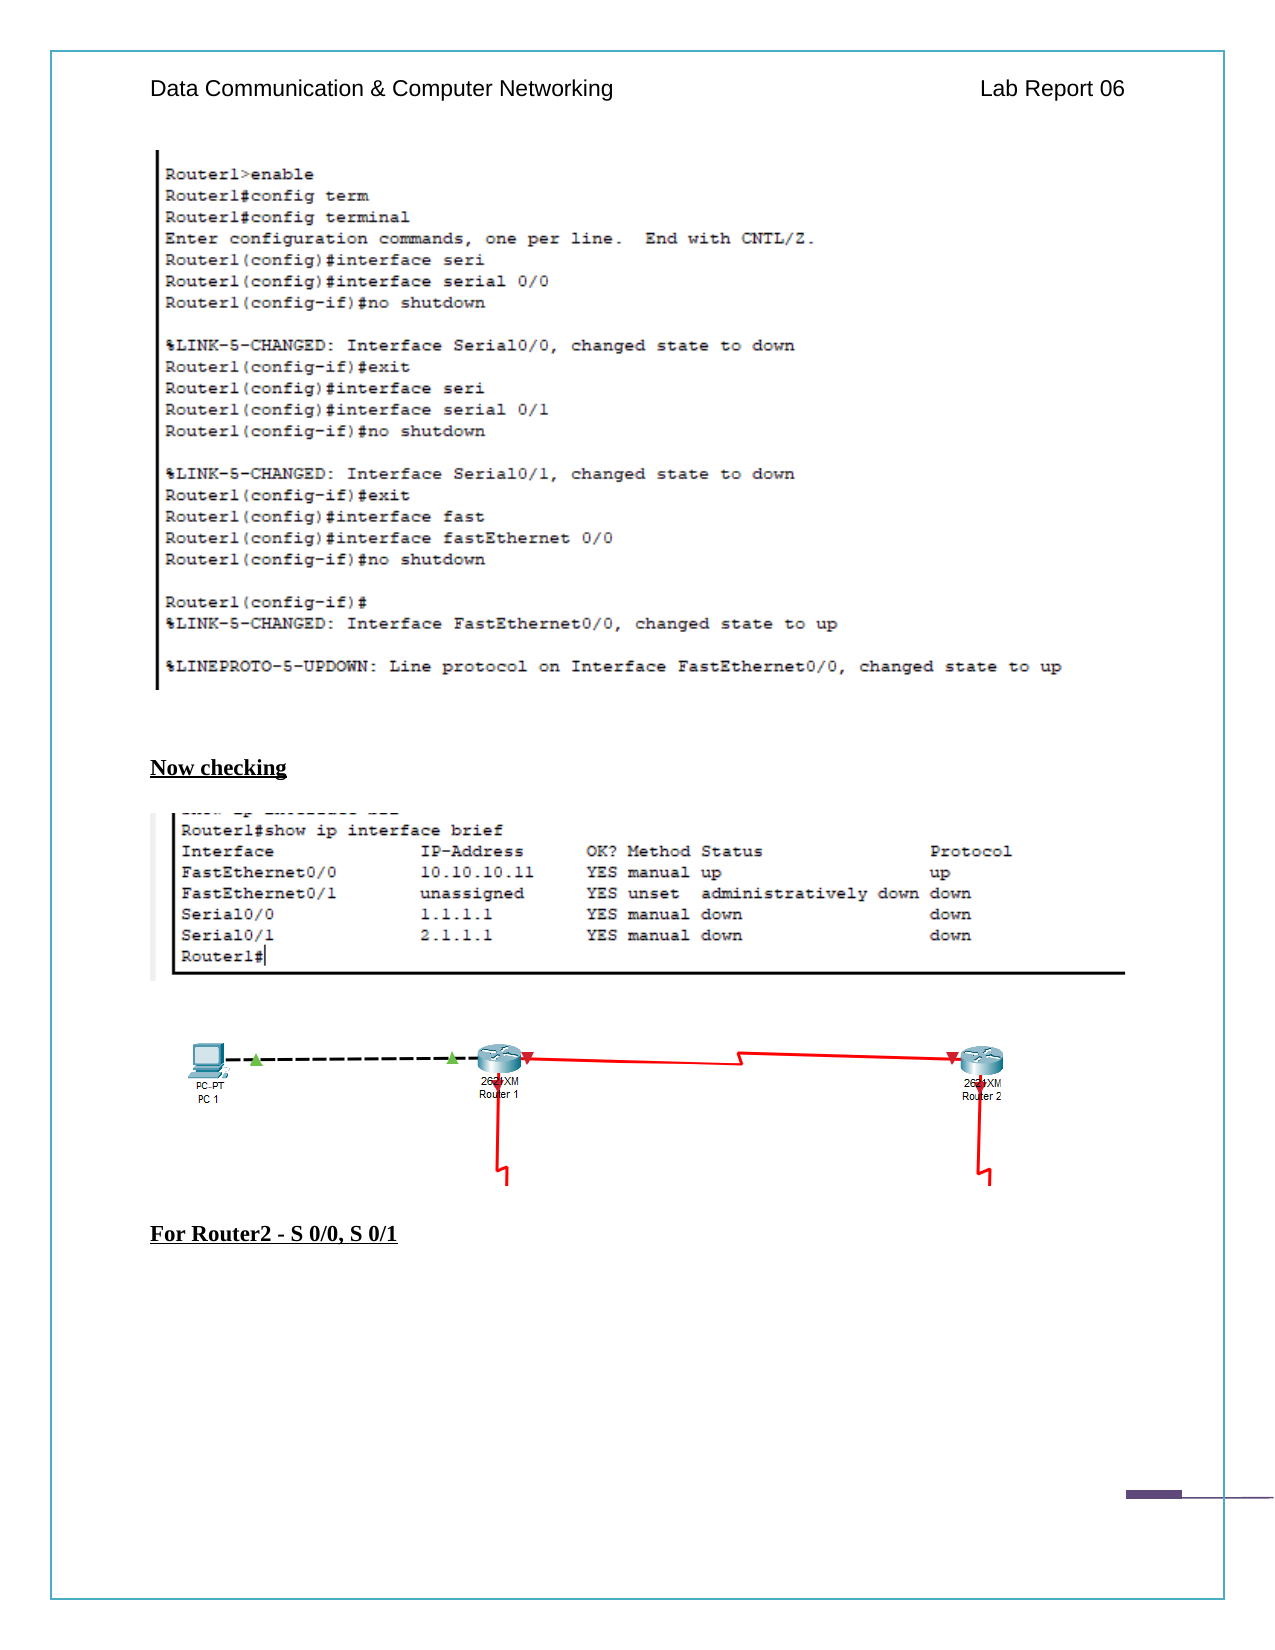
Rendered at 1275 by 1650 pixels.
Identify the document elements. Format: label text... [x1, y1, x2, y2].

text For Router2 - S 0/0, S 0/1 [150, 1220, 1125, 1246]
picture [150, 813, 1125, 981]
text Now checking [150, 753, 1125, 780]
picture [150, 150, 1125, 690]
picture [150, 1014, 1125, 1186]
